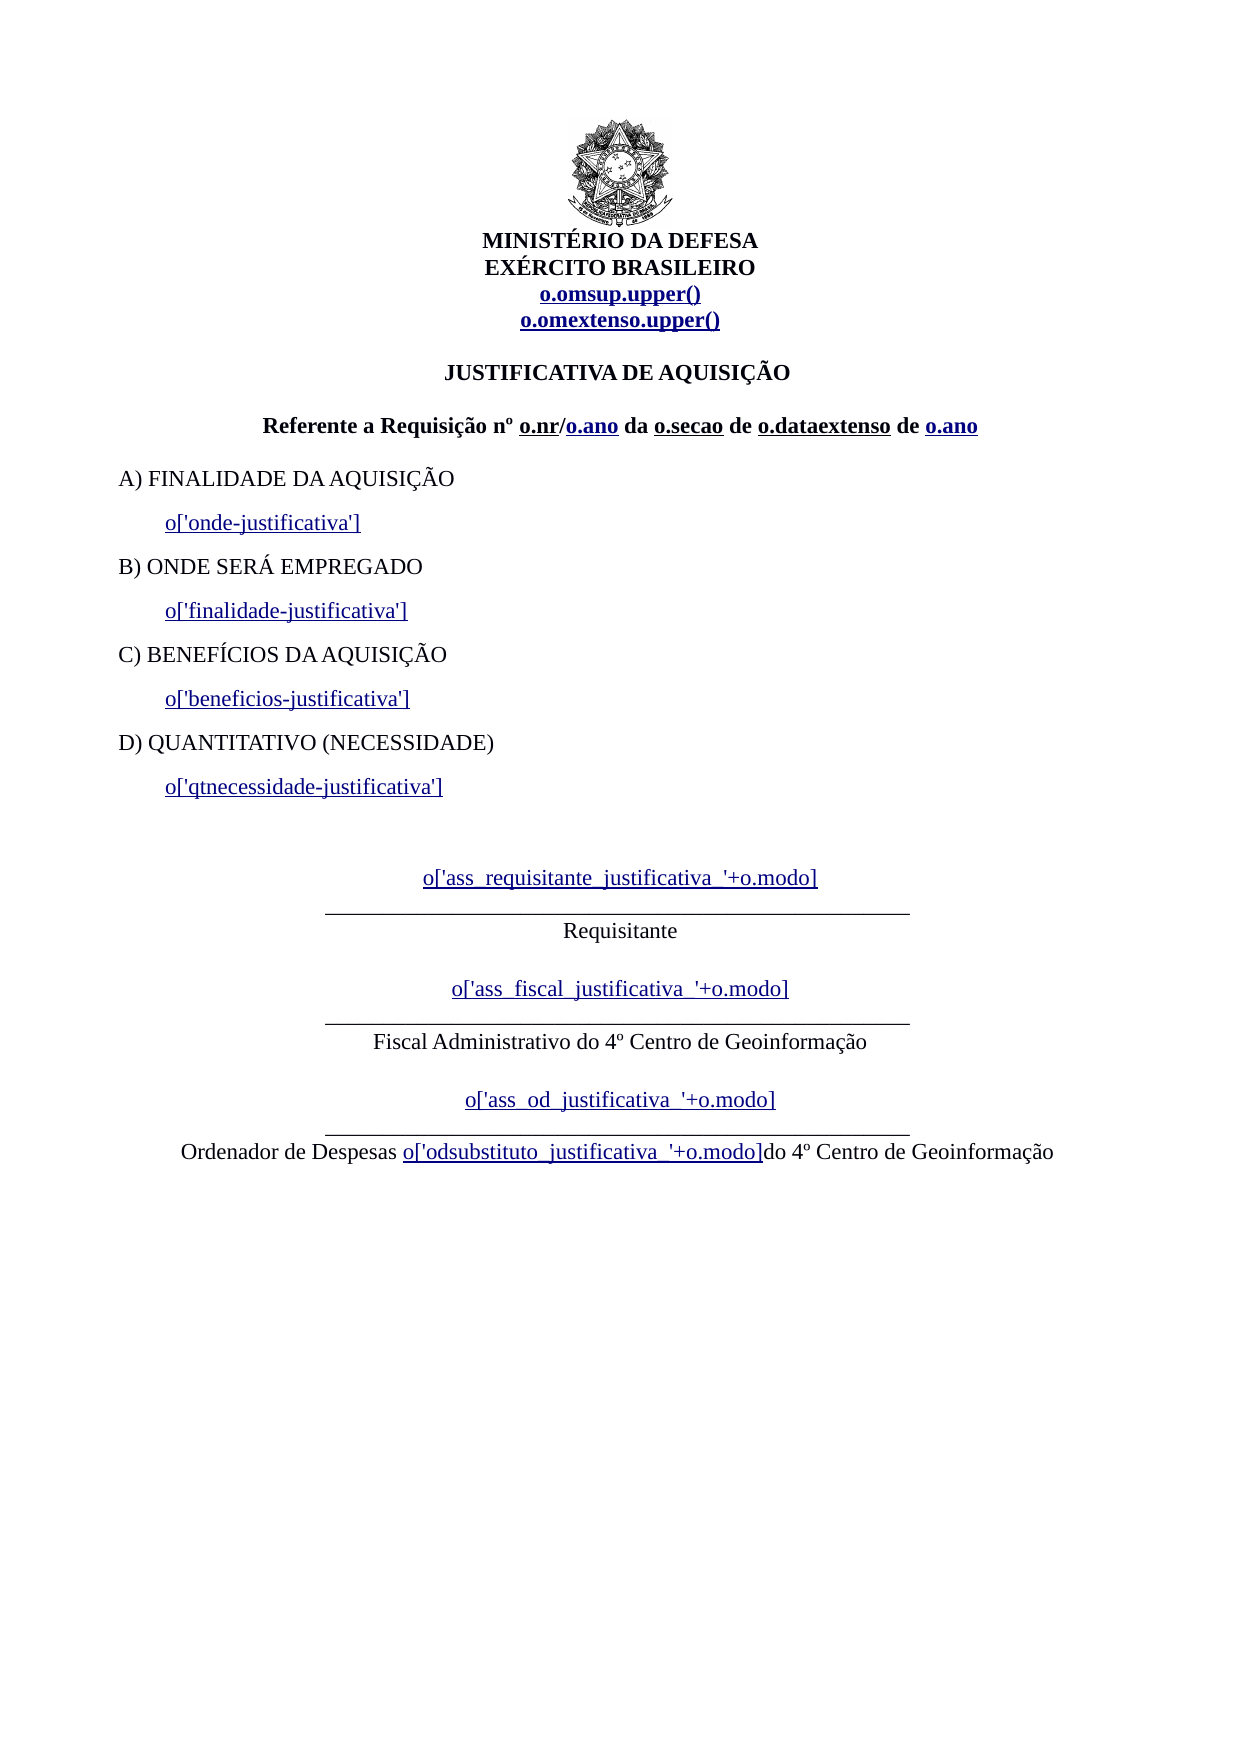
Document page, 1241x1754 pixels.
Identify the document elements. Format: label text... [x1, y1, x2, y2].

text o['ass_fiscal_justificativa_'+o.modo] [118, 975, 1122, 1001]
text C) BENEFÍCIOS DA AQUISIÇÃO [118, 641, 1122, 667]
text ___________________________________________________ Ordenador de Despesas o['odsubstituto_justificativa_'+o.modo]do 4º Centro de Geoinformação [118, 1112, 1122, 1165]
text B) ONDE SERÁ EMPREGADO [118, 553, 1122, 579]
text ___________________________________________________ Requisitante [118, 891, 1122, 943]
text A) FINALIDADE DA AQUISIÇÃO [118, 465, 1122, 491]
text o.omsup.upper() [118, 280, 1122, 307]
picture [567, 118, 674, 228]
text ___________________________________________________ Fiscal Administrativo do 4º Centro de Geoinformação [118, 1001, 1122, 1054]
text o['qtnecessidade-justificativa'] [118, 773, 1122, 799]
text o['onde-justificativa'] [118, 509, 1122, 535]
text JUSTIFICATIVA DE AQUISIÇÃO Referente a Requisição nº o.nr/o.ano da o.secao de o.dataextenso de o.ano [118, 359, 1122, 438]
text D) QUANTITATIVO (NECESSIDADE) [118, 729, 1122, 755]
text o['ass_od_justificativa_'+o.modo] [118, 1086, 1122, 1112]
text o['finalidade-justificativa'] [118, 597, 1122, 623]
text EXÉRCITO BRASILEIRO [118, 254, 1122, 280]
text MINISTÉRIO DA DEFESA [118, 227, 1122, 254]
text o['ass_requisitante_justificativa_'+o.modo] [118, 864, 1122, 891]
text o.omextenso.upper() [118, 307, 1122, 333]
text o['beneficios-justificativa'] [118, 685, 1122, 711]
